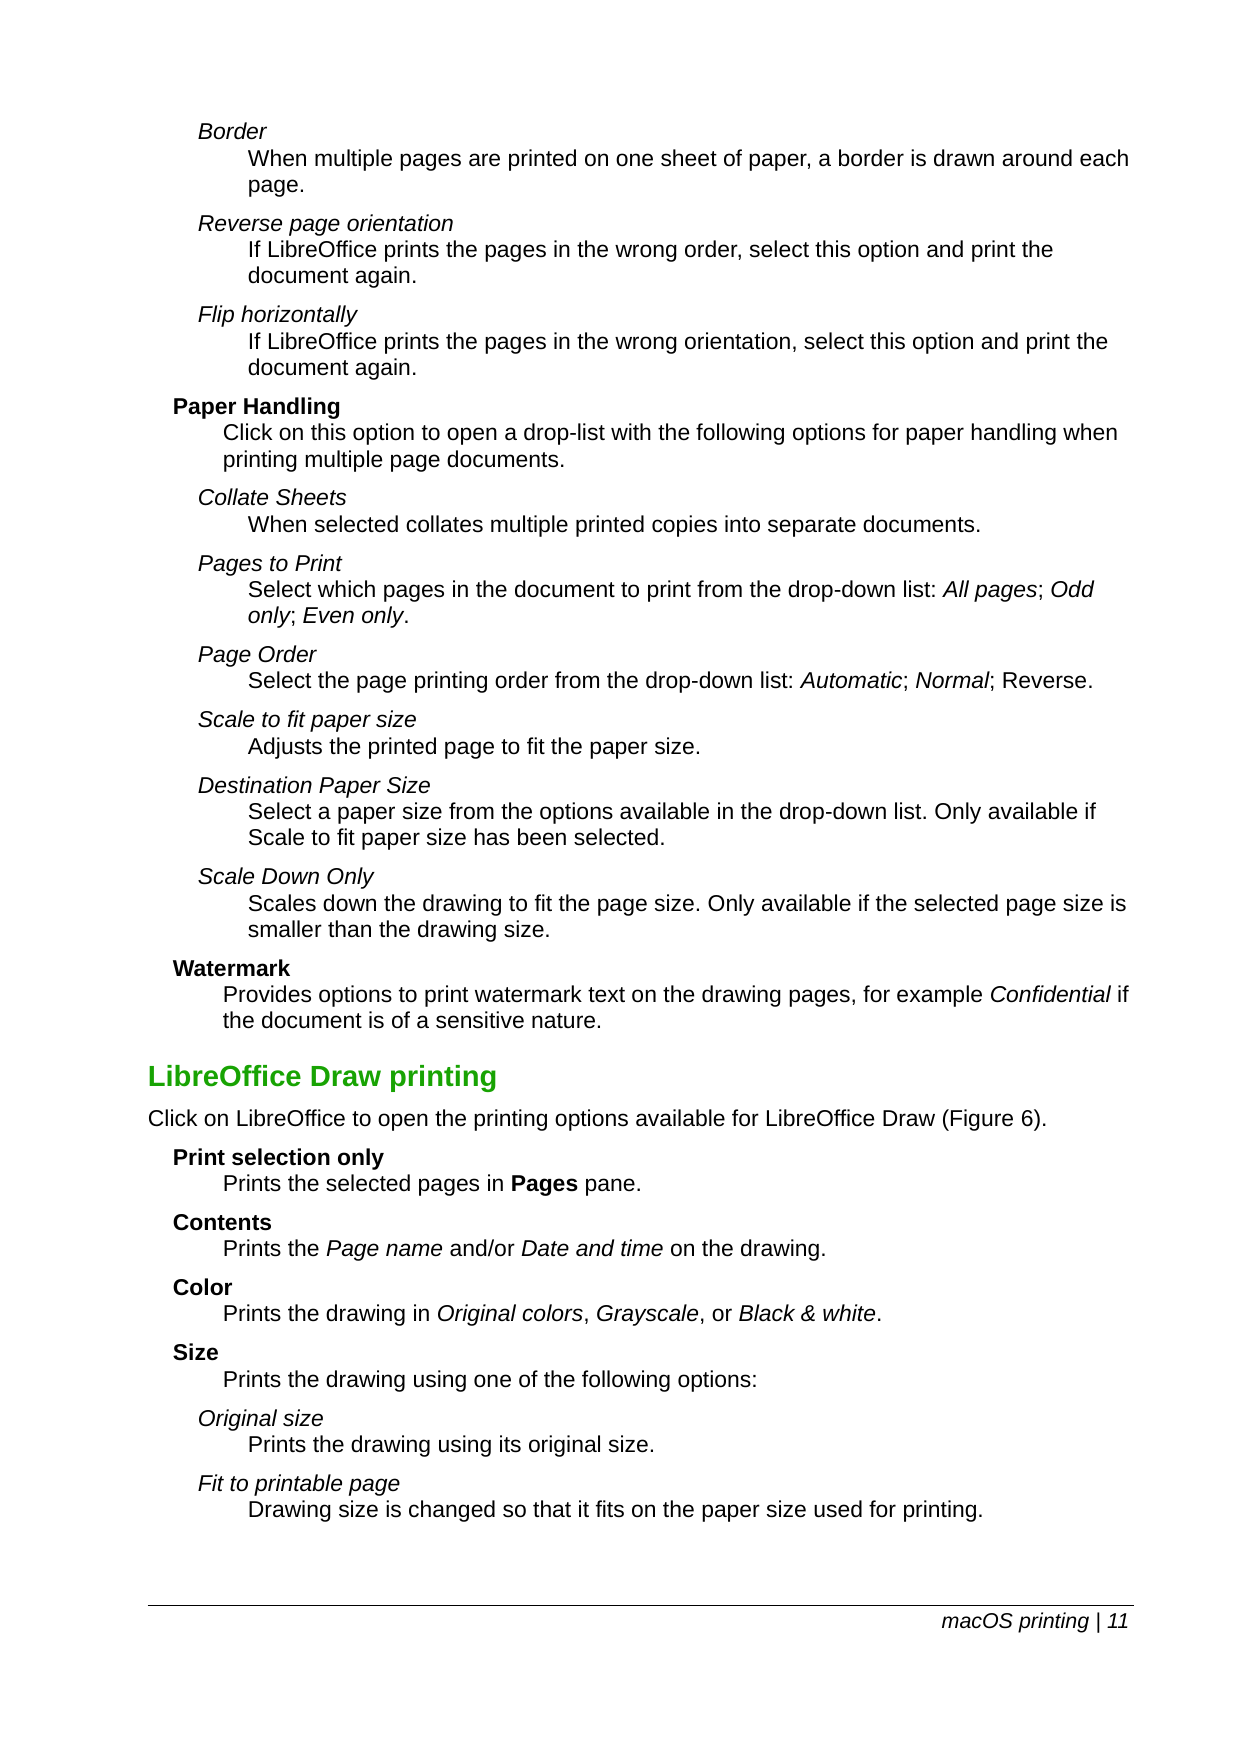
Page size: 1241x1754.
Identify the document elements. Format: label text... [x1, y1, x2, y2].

text Scale Down Only [198, 863, 1134, 889]
text Drawing size is changed so that it fits on the paper size used for printing. [248, 1496, 1134, 1522]
text Select which pages in the document to print from the drop-down list: All pages; Odd only; Even only. [248, 576, 1134, 629]
text Adjusts the printed page to fit the paper size. [248, 733, 1134, 759]
text Prints the drawing using one of the following options: [223, 1366, 1134, 1392]
text Border [198, 118, 1134, 144]
text Collate Sheets [198, 484, 1134, 511]
text Fit to printable page [198, 1470, 1134, 1496]
text Paper Handling [173, 393, 1134, 419]
text Prints the drawing using its original size. [248, 1431, 1134, 1457]
text Scales down the drawing to fit the page size. Only available if the selected page size is smaller than the drawing size. [248, 889, 1134, 942]
text When multiple pages are printed on one sheet of paper, a border is drawn around each page. [248, 144, 1134, 197]
text Print selection only [173, 1144, 1134, 1170]
text Prints the Page name and/or Date and time on the drawing. [223, 1235, 1134, 1262]
text Reverse page orientation [198, 210, 1134, 236]
text Click on LibreOffice to open the printing options available for LibreOffice Draw (Figure 6). [148, 1105, 1134, 1131]
text Provides options to print watermark text on the drawing pages, for example Confidential if the document is of a sensitive nature. [223, 981, 1134, 1034]
text Pages to Print [198, 549, 1134, 576]
text Size [173, 1339, 1134, 1366]
text Contents [173, 1209, 1134, 1235]
text Destination Paper Size [198, 772, 1134, 798]
text Flip horizontally [198, 301, 1134, 328]
text When selected collates multiple printed copies into separate documents. [248, 511, 1134, 537]
text Original size [198, 1404, 1134, 1431]
text If LibreOffice prints the pages in the wrong orientation, select this option and print the document again. [248, 328, 1134, 380]
text Prints the selected pages in Pages pane. [223, 1170, 1134, 1196]
text Page Order [198, 641, 1134, 667]
text Select a paper size from the options available in the drop‑down list. Only available if Scale to fit paper size has been selected. [248, 798, 1134, 851]
text Select the page printing order from the drop-down list: Automatic; Normal; Reverse. [248, 667, 1134, 694]
text If LibreOffice prints the pages in the wrong order, select this option and print the document again. [248, 236, 1134, 289]
text Prints the drawing in Original colors, Grayscale, or Black & white. [223, 1300, 1134, 1327]
subtitle LibreOffice Draw printing [148, 1059, 1134, 1092]
text Click on this option to open a drop-list with the following options for paper handling when printing multiple page documents. [223, 419, 1134, 472]
text Scale to fit paper size [198, 706, 1134, 733]
text Watermark [173, 955, 1134, 981]
text Color [173, 1274, 1134, 1300]
